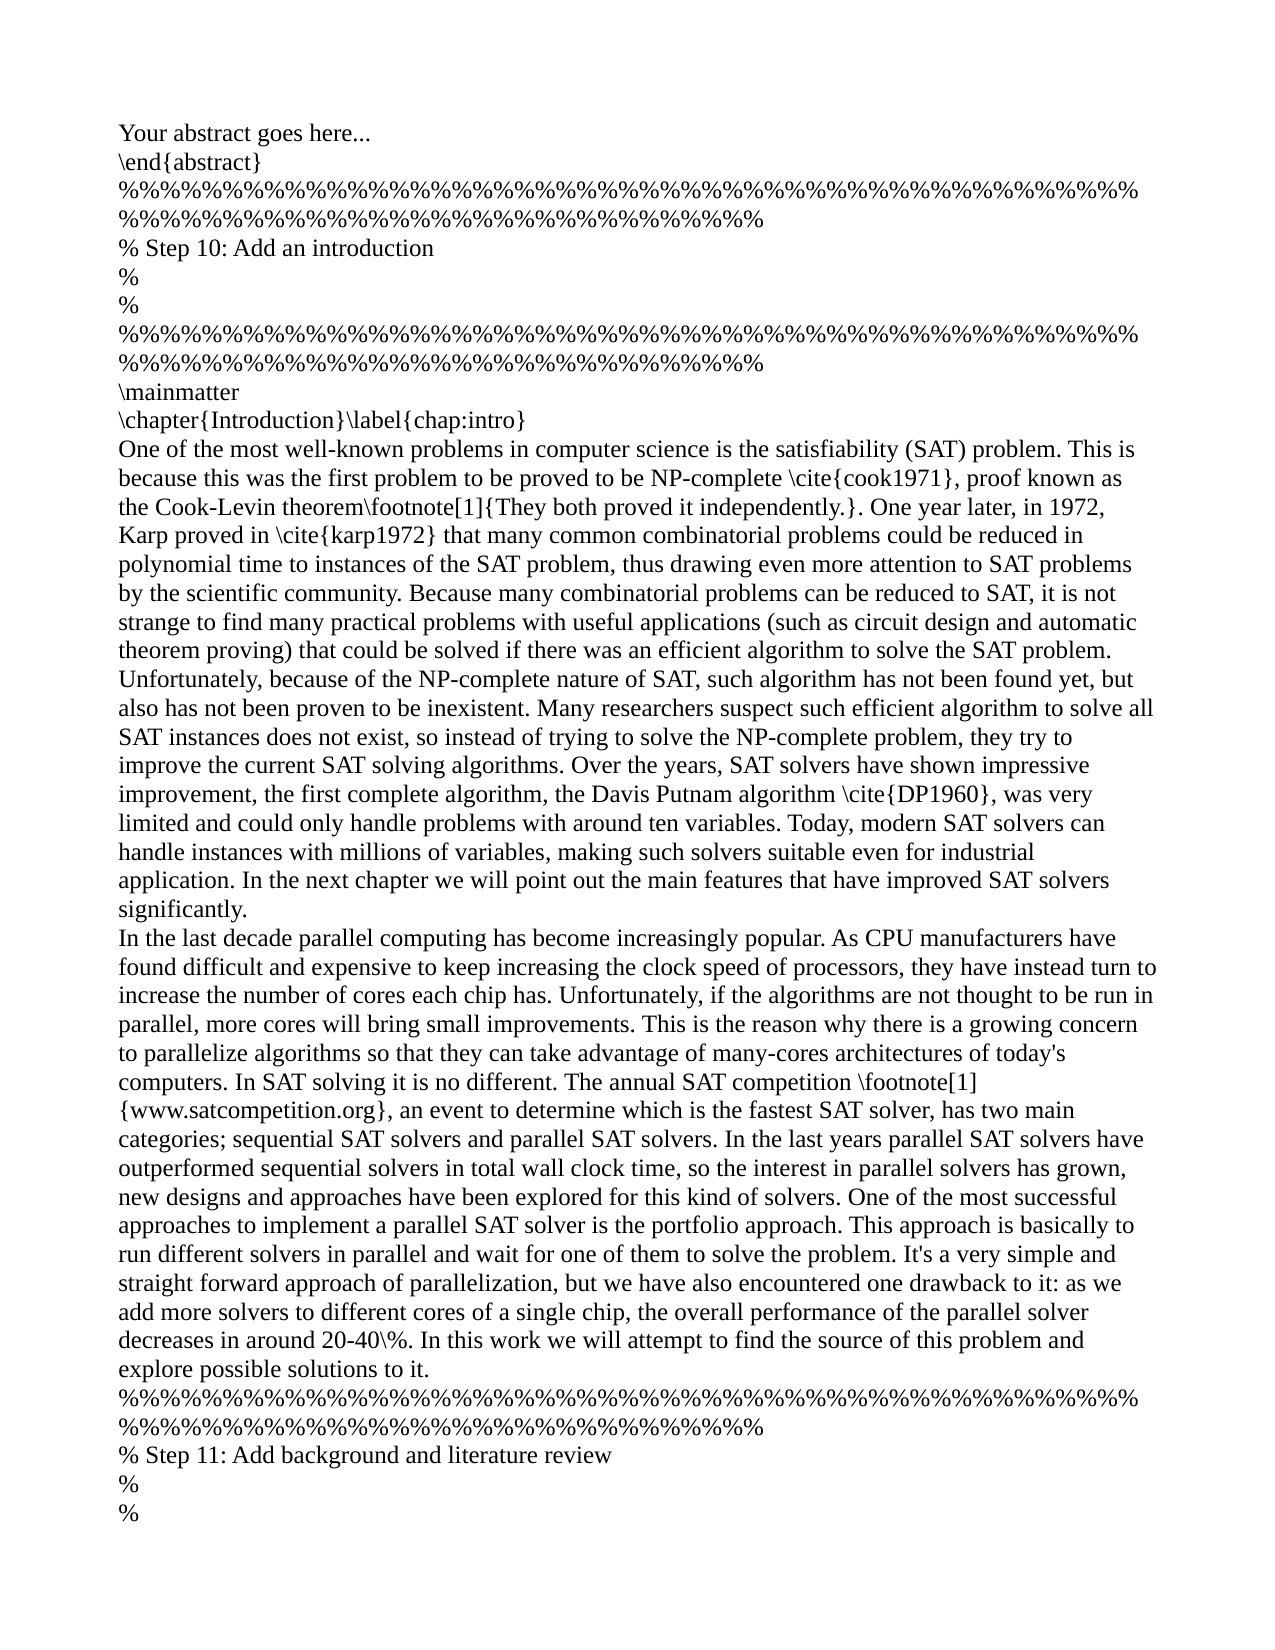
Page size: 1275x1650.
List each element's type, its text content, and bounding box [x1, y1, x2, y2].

text % [118, 291, 1157, 319]
text % [118, 262, 1157, 291]
text In the last decade parallel computing has become increasingly popular. As CPU manufacturers have found difficult and expensive to keep increasing the clock speed of processors, they have instead turn to increase the number of cores each chip has. Unfortunately, if the algorithms are not thought to be run in parallel, more cores will bring small improvements. This is the reason why there is a growing concern to parallelize algorithms so that they can take advantage of many-cores architectures of today's computers. In SAT solving it is no different. The annual SAT competition \footnote[1]{www.satcompetition.org}, an event to determine which is the fastest SAT solver, has two main categories; sequential SAT solvers and parallel SAT solvers. In the last years parallel SAT solvers have outperformed sequential solvers in total wall clock time, so the interest in parallel solvers has grown, new designs and approaches have been explored for this kind of solvers. One of the most successful approaches to implement a parallel SAT solver is the portfolio approach. This approach is basically to run different solvers in parallel and wait for one of them to solve the problem. It's a very simple and straight forward approach of parallelization, but we have also encountered one drawback to it: as we add more solvers to different cores of a single chip, the overall performance of the parallel solver decreases in around 20-40\%. In this work we will attempt to find the source of this problem and explore possible solutions to it. [118, 923, 1157, 1383]
text \end{abstract} [118, 147, 1157, 176]
text % [118, 1498, 1157, 1527]
text \chapter{Introduction}\label{chap:intro} [118, 406, 1157, 434]
text % Step 10: Add an introduction [118, 233, 1157, 262]
text % Step 11: Add background and literature review [118, 1441, 1157, 1469]
text %%%%%%%%%%%%%%%%%%%%%%%%%%%%%%%%%%%%%%%%%%%%%%%%%%%%%%%%%%%%%%%%%%%%%%%%%%%%%%%% [118, 319, 1157, 377]
text \mainmatter [118, 377, 1157, 406]
text Your abstract goes here... [118, 118, 1157, 147]
text %%%%%%%%%%%%%%%%%%%%%%%%%%%%%%%%%%%%%%%%%%%%%%%%%%%%%%%%%%%%%%%%%%%%%%%%%%%%%%%% [118, 176, 1157, 233]
text One of the most well-known problems in computer science is the satisfiability (SAT) problem. This is because this was the first problem to be proved to be NP-complete \cite{cook1971}, proof known as the Cook-Levin theorem\footnote[1]{They both proved it independently.}. One year later, in 1972, Karp proved in \cite{karp1972} that many common combinatorial problems could be reduced in polynomial time to instances of the SAT problem, thus drawing even more attention to SAT problems by the scientific community. Because many combinatorial problems can be reduced to SAT, it is not strange to find many practical problems with useful applications (such as circuit design and automatic theorem proving) that could be solved if there was an efficient algorithm to solve the SAT problem. Unfortunately, because of the NP-complete nature of SAT, such algorithm has not been found yet, but also has not been proven to be inexistent. Many researchers suspect such efficient algorithm to solve all SAT instances does not exist, so instead of trying to solve the NP-complete problem, they try to improve the current SAT solving algorithms. Over the years, SAT solvers have shown impressive improvement, the first complete algorithm, the Davis Putnam algorithm \cite{DP1960}, was very limited and could only handle problems with around ten variables. Today, modern SAT solvers can handle instances with millions of variables, making such solvers suitable even for industrial application. In the next chapter we will point out the main features that have improved SAT solvers significantly. [118, 434, 1157, 923]
text % [118, 1469, 1157, 1498]
text %%%%%%%%%%%%%%%%%%%%%%%%%%%%%%%%%%%%%%%%%%%%%%%%%%%%%%%%%%%%%%%%%%%%%%%%%%%%%%%% [118, 1383, 1157, 1441]
